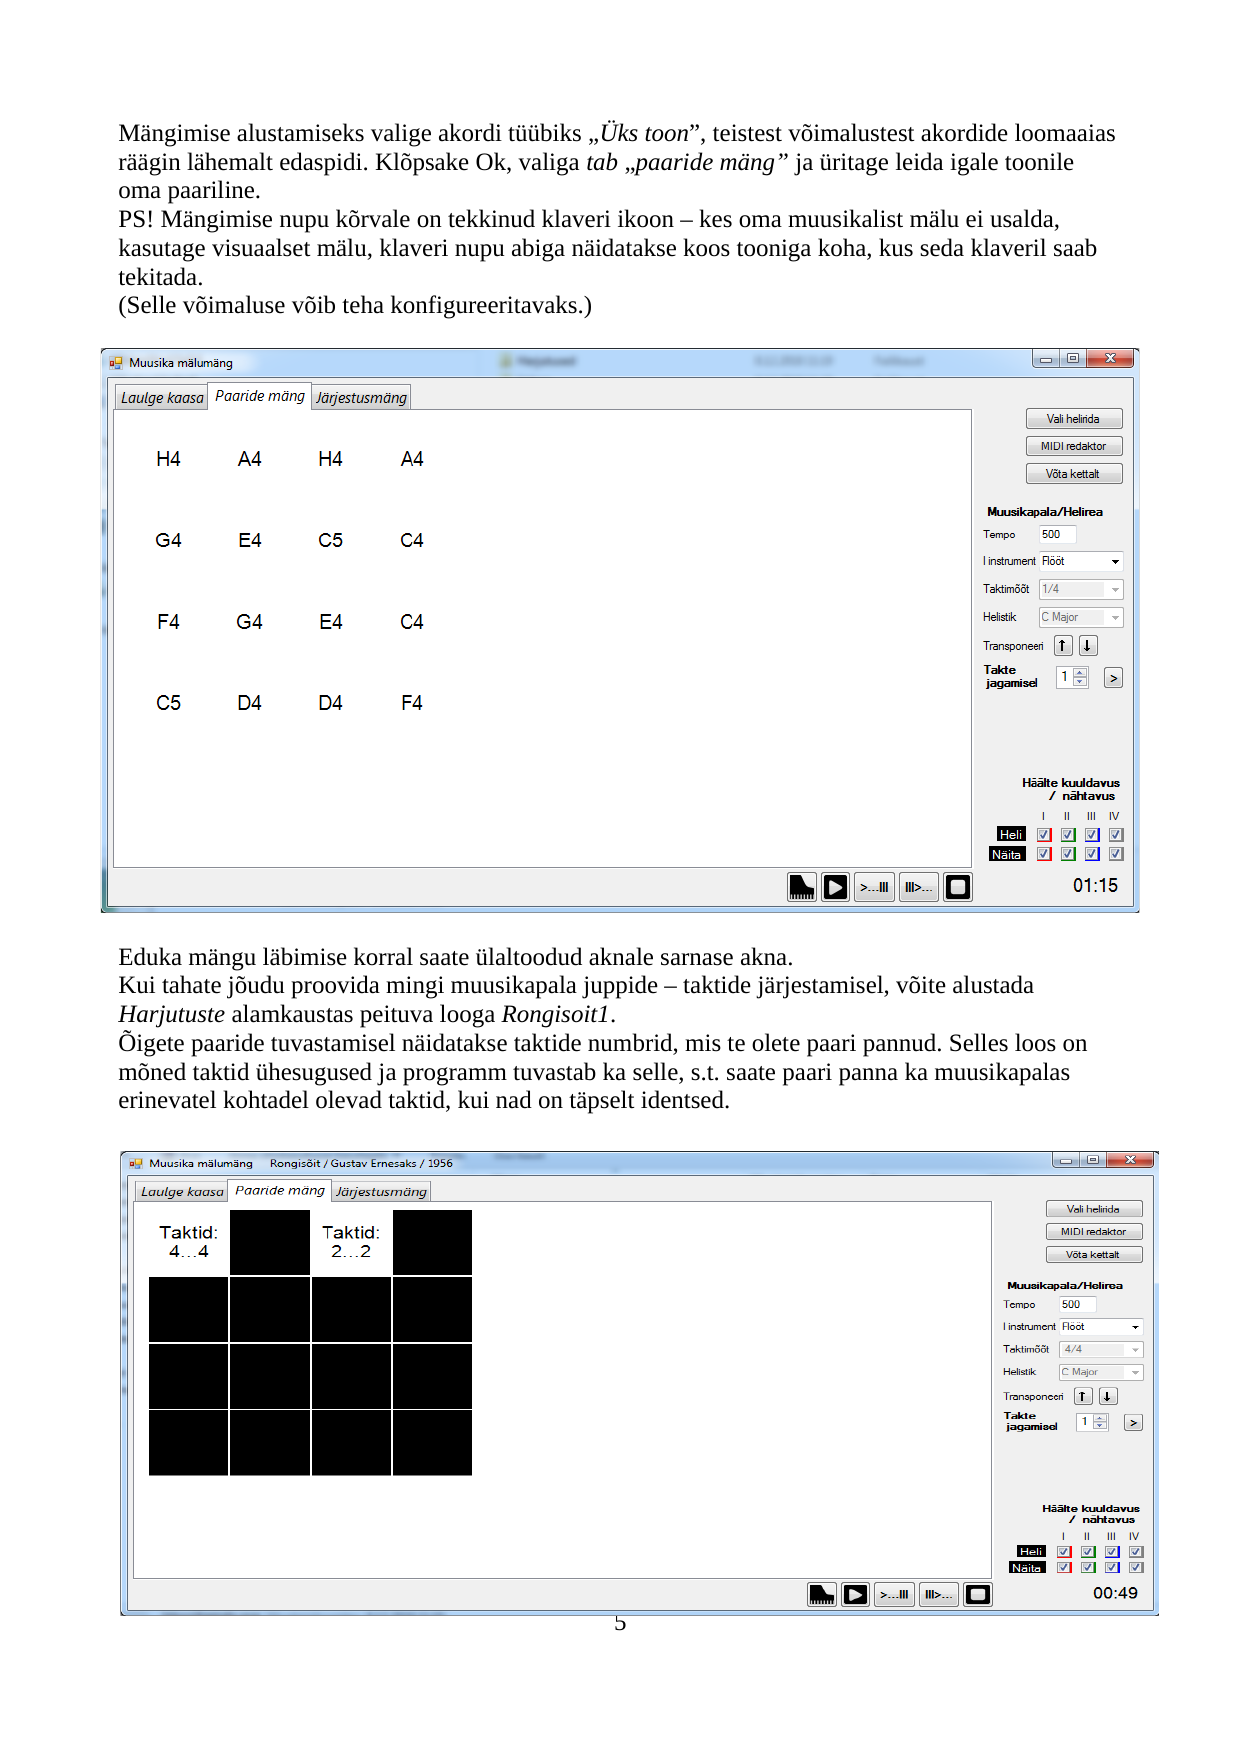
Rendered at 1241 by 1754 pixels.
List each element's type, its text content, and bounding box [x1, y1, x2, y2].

text Mängimise alustamiseks valige akordi tüübiks „Üks toon”, teistest võimalustest akordide loomaaias räägin lähemalt edaspidi. Klõpsake Ok, valiga tab „paaride mäng” ja üritage leida igale toonile oma paariline. [118, 118, 1122, 204]
text PS! Mängimise nupu kõrvale on tekkinud klaveri ikoon – kes oma muusikalist mälu ei usalda, kasutage visuaalset mälu, klaveri nupu abiga näidatakse koos tooniga koha, kus seda klaveril saab tekitada. (Selle võimaluse võib teha konfigureeritavaks.) [118, 204, 1122, 319]
text Eduka mängu läbimise korral saate ülaltoodud aknale sarnase akna. Kui tahate jõudu proovida mingi muusikapala juppide – taktide järjestamisel, võite alustada Harjutuste alamkaustas peituva looga Rongisoit1. Õigete paaride tuvastamisel näidatakse taktide numbrid, mis te olete paari pannud. Selles loos on mõned taktid ühesugused ja programm tuvastab ka selle, s.t. saate paari panna ka muusikapalas erinevatel kohtadel olevad taktid, kui nad on täpselt identsed. [118, 942, 1122, 1114]
picture [120, 1151, 1159, 1616]
picture [100, 348, 1140, 913]
